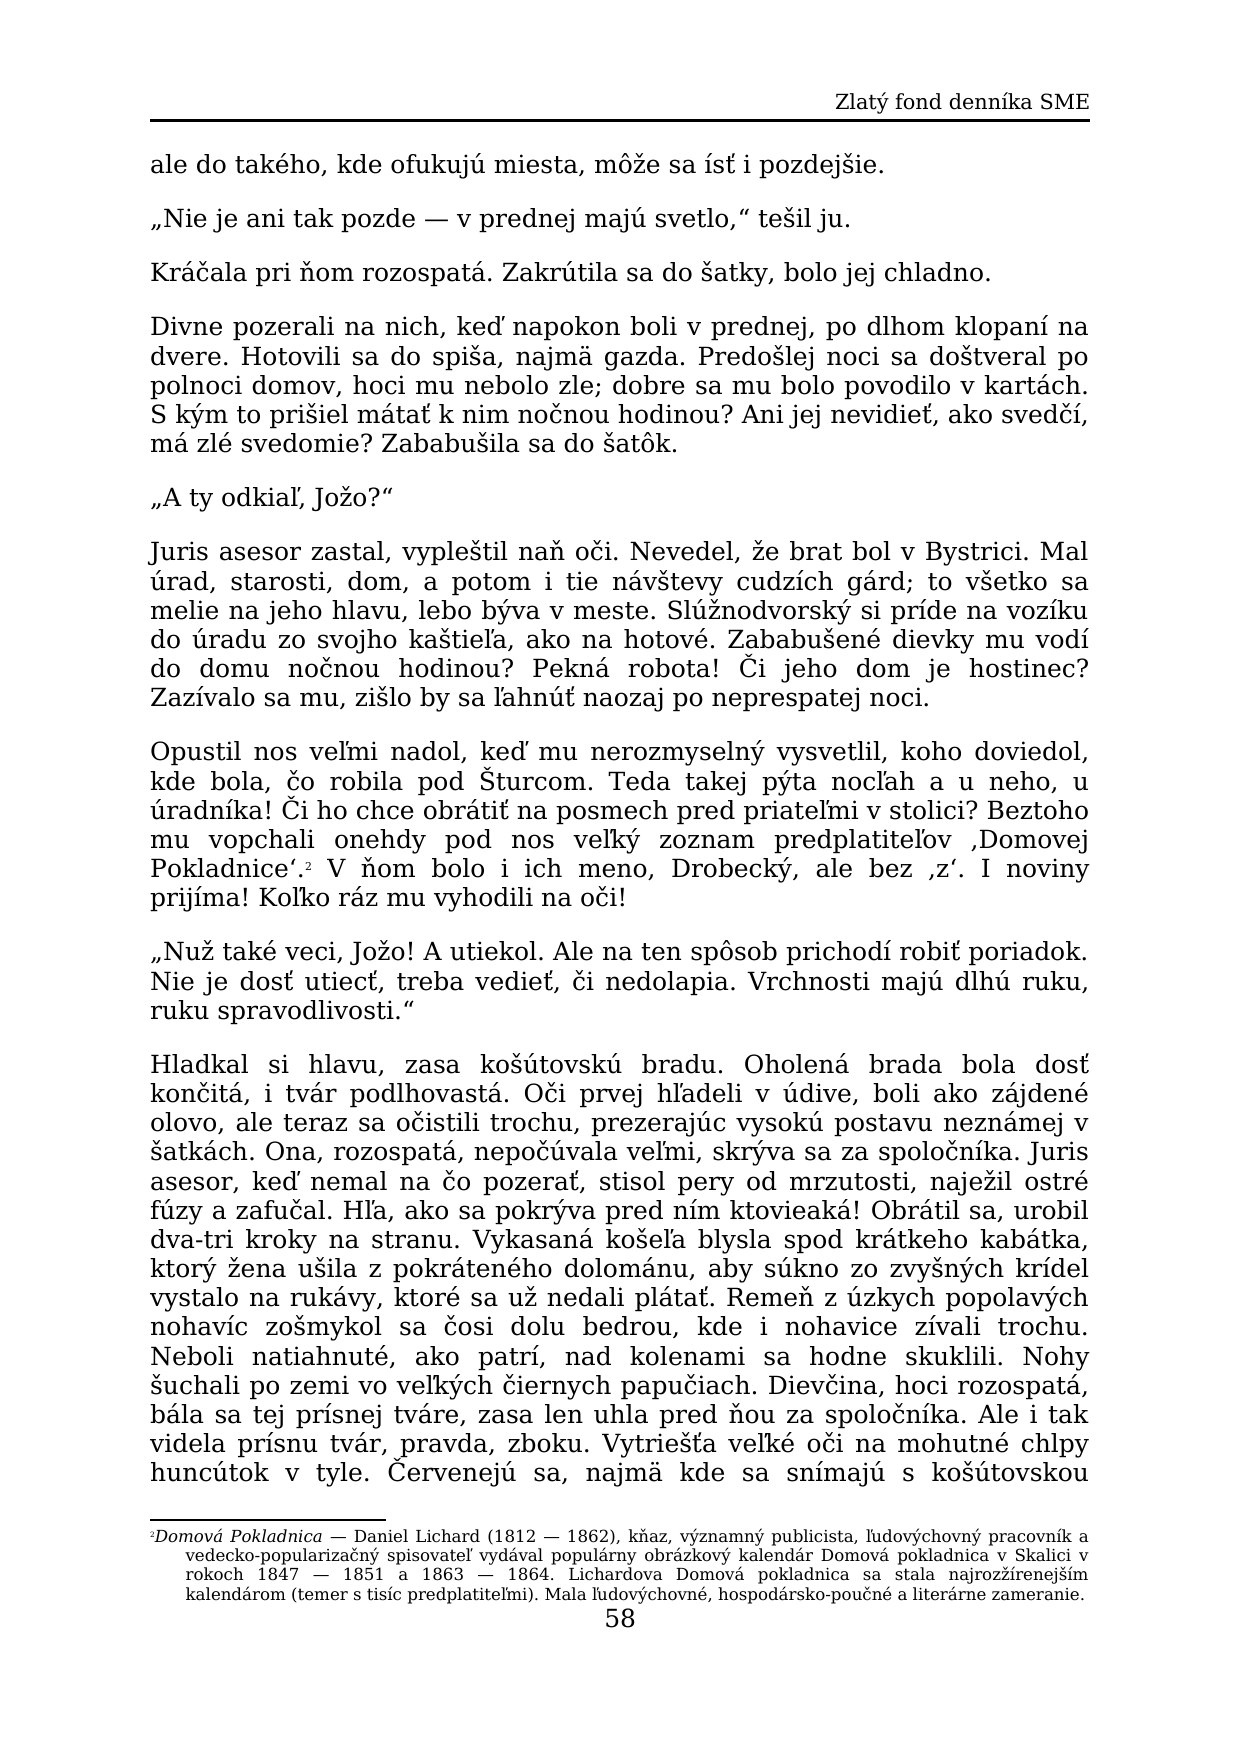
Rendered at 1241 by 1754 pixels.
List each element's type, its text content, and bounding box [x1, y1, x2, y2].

text Opustil nos veľmi nadol, keď mu nerozmyselný vysvetlil, koho doviedol, kde bola, čo robila pod Šturcom. Teda takej pýta nocľah a u neho, u úradníka! Či ho chce obrátiť na posmech pred priateľmi v stolici? Beztoho mu vopchali onehdy pod nos veľký zoznam predplatiteľov ,Domovej Pokladnice‘.2 V ňom bolo i ich meno, Drobecký, ale bez ,z‘. I noviny prijíma! Koľko ráz mu vyhodili na oči! [150, 737, 1090, 913]
text „A ty odkiaľ, Jožo?“ [150, 483, 1090, 512]
text Kráčala pri ňom rozospatá. Zakrútila sa do šatky, bolo jej chladno. [150, 258, 1090, 287]
text 2Domová Pokladnica — Daniel Lichard (1812 — 1862), kňaz, významný publicista, ľudovýchovný pracovník a vedecko-popularizačný spisovateľ vydával populárny obrázkový kalendár Domová pokladnica v Skalici v rokoch 1847 — 1851 a 1863 — 1864. Lichardova Domová pokladnica sa stala najrozžírenejším kalendárom (temer s tisíc predplatiteľmi). Mala ľudovýchovné, hospodársko-poučné a literárne zameranie. [150, 1526, 1090, 1604]
text Juris asesor zastal, vypleštil naň oči. Nevedel, že brat bol v Bystrici. Mal úrad, starosti, dom, a potom i tie návštevy cudzích gárd; to všetko sa melie na jeho hlavu, lebo býva v meste. Slúžnodvorský si príde na vozíku do úradu zo svojho kaštieľa, ako na hotové. Zababušené dievky mu vodí do domu nočnou hodinou? Pekná robota! Či jeho dom je hostinec? Zazívalo sa mu, zišlo by sa ľahnúť naozaj po neprespatej noci. [150, 537, 1090, 712]
text Hladkal si hlavu, zasa košútovskú bradu. Oholená brada bola dosť končitá, i tvár podlhovastá. Oči prvej hľadeli v údive, boli ako zájdené olovo, ale teraz sa očistili trochu, prezerajúc vysokú postavu neznámej v šatkách. Ona, rozospatá, nepočúvala veľmi, skrýva sa za spoločníka. Juris asesor, keď nemal na čo pozerať, stisol pery od mrzutosti, naježil ostré fúzy a zafučal. Hľa, ako sa pokrýva pred ním ktovieaká! Obrátil sa, urobil dva-tri kroky na stranu. Vykasaná košeľa blysla spod krátkeho kabátka, ktorý žena ušila z pokráteného dolománu, aby súkno zo zvyšných krídel vystalo na rukávy, ktoré sa už nedali plátať. Remeň z úzkych popolavých nohavíc zošmykol sa čosi dolu bedrou, kde i nohavice zívali trochu. Neboli natiahnuté, ako patrí, nad kolenami sa hodne skuklili. Nohy šuchali po zemi vo veľkých čiernych papučiach. Dievčina, hoci rozospatá, bála sa tej prísnej tváre, zasa len uhla pred ňou za spoločníka. Ale i tak videla prísnu tvár, pravda, zboku. Vytriešťa veľké oči na mohutné chlpy huncútok v tyle. Červenejú sa, najmä kde sa snímajú s košútovskou [150, 1050, 1090, 1488]
text „Nie je ani tak pozde — v prednej majú svetlo,“ tešil ju. [150, 204, 1090, 233]
text „Nuž také veci, Jožo! A utiekol. Ale na ten spôsob prichodí robiť poriadok. Nie je dosť utiecť, treba vedieť, či nedolapia. Vrchnosti majú dlhú ruku, ruku spravodlivosti.“ [150, 938, 1090, 1025]
text ale do takého, kde ofukujú miesta, môže sa ísť i pozdejšie. [150, 150, 1090, 179]
text Divne pozerali na nich, keď napokon boli v prednej, po dlhom klopaní na dvere. Hotovili sa do spiša, najmä gazda. Predošlej noci sa doštveral po polnoci domov, hoci mu nebolo zle; dobre sa mu bolo povodilo v kartách. S kým to prišiel mátať k nim nočnou hodinou? Ani jej nevidieť, ako svedčí, má zlé svedomie? Zababušila sa do šatôk. [150, 312, 1090, 458]
